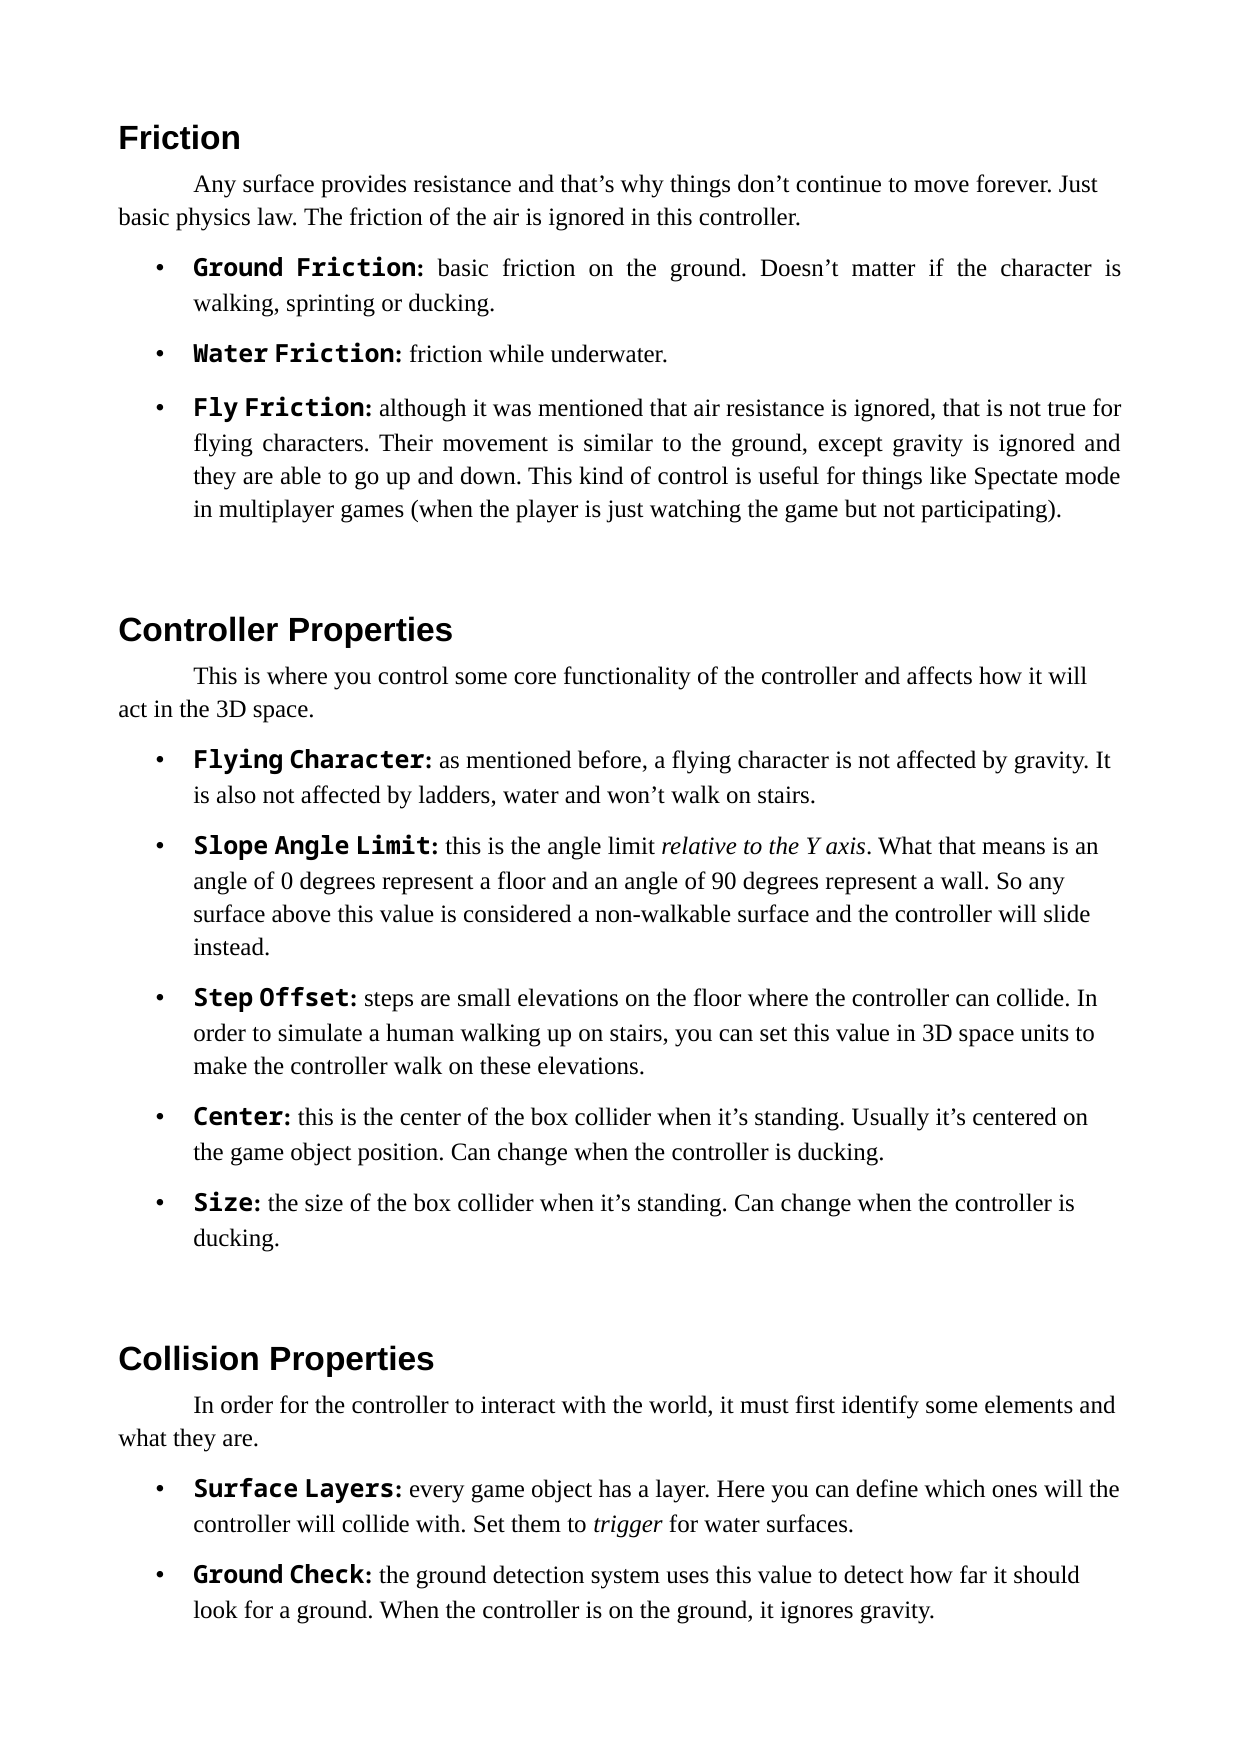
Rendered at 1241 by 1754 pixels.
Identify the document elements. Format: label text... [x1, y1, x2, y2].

list Size: the size of the box collider when it’s standing. Can change when the controller is ducking. [156, 1184, 1122, 1252]
subtitle Controller Properties [118, 610, 1122, 649]
list Ground Friction: basic friction on the ground. Doesn’t matter if the character is walking, sprinting or ducking. [156, 250, 1122, 317]
subtitle Friction [118, 118, 1122, 157]
list Slope Angle Limit: this is the angle limit relative to the Y axis. What that means is an angle of 0 degrees represent a floor and an angle of 90 degrees represent a wall. So any surface above this value is considered a non-walkable surface and the controller will slide instead. [156, 828, 1122, 961]
list Ground Check: the ground detection system uses this value to detect how far it should look for a ground. When the controller is on the ground, it ignores gravity. [156, 1557, 1122, 1624]
list Step Offset: steps are small elevations on the floor where the controller can collide. In order to simulate a human walking up on stairs, you can set this value in 3D space units to make the controller walk on these elevations. [156, 980, 1122, 1080]
text In order for the controller to interact with the world, it must first identify some elements and what they are. [118, 1390, 1122, 1452]
list Flying Character: as mentioned before, a flying character is not affected by gravity. It is also not affected by ladders, water and won’t walk on stairs. [156, 742, 1122, 809]
subtitle Collision Properties [118, 1339, 1122, 1378]
text This is where you control some core functionality of the controller and affects how it will act in the 3D space. [118, 661, 1122, 723]
list Center: this is the center of the box collider when it’s standing. Usually it’s centered on the game object position. Can change when the controller is ducking. [156, 1099, 1122, 1166]
text Any surface provides resistance and that’s why things don’t continue to move forever. Just basic physics law. The friction of the air is ignored in this controller. [118, 169, 1122, 231]
list Fly Friction: although it was mentioned that air resistance is ignored, that is not true for flying characters. Their movement is similar to the ground, except gravity is ignored and they are able to go up and down. This kind of control is useful for things like Spectate mode in multiplayer games (when the player is just watching the game but not participating). [156, 389, 1122, 523]
list Water Friction: friction while underwater. [156, 336, 1122, 370]
list Surface Layers: every game object has a layer. Here you can define which ones will the controller will collide with. Set them to trigger for water surfaces. [156, 1471, 1122, 1538]
